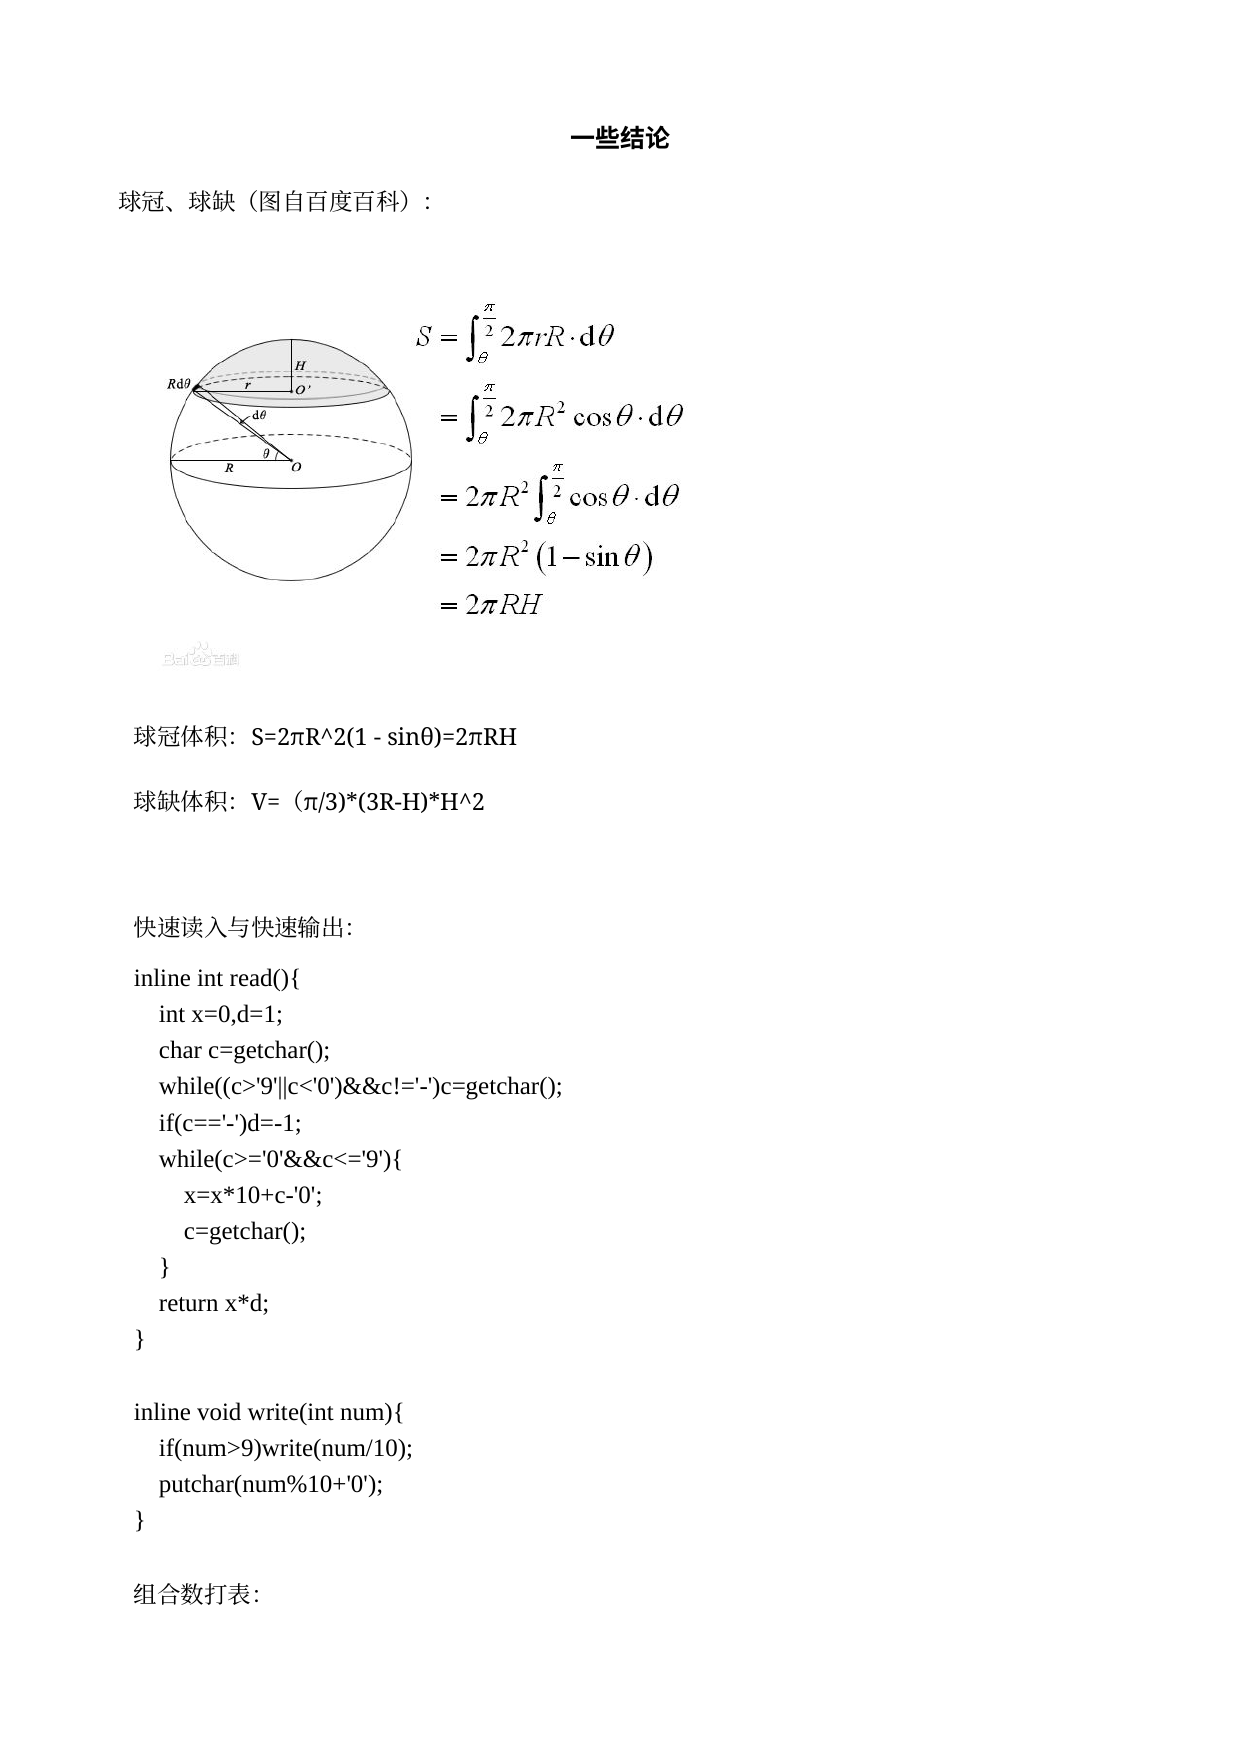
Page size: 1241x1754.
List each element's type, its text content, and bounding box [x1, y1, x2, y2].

text if(num>9)write(num/10); [134, 1432, 1106, 1462]
text 球缺体积：V=（π/3)*(3R-H)*H^2 [134, 783, 1106, 817]
picture [133, 254, 711, 688]
text } [134, 1251, 1106, 1281]
text } [134, 1323, 1106, 1353]
text putchar(num%10+'0'); [134, 1468, 1106, 1498]
text 球冠体积：S=2πR^2(1 - sinθ)=2πRH [134, 718, 1106, 752]
text inline int read(){ [134, 962, 1106, 992]
text 快速读入与快速输出： [134, 909, 1106, 943]
text inline void write(int num){ [134, 1396, 1106, 1426]
text if(c=='-')d=-1; [134, 1107, 1106, 1136]
text return x*d; [134, 1287, 1106, 1317]
text char c=getchar(); [134, 1034, 1106, 1064]
text while((c>'9'||c<'0')&&c!='-')c=getchar(); [134, 1071, 1106, 1100]
text int x=0,d=1; [134, 998, 1106, 1028]
text c=getchar(); [134, 1215, 1106, 1245]
text x=x*10+c-'0'; [134, 1179, 1106, 1209]
text } [134, 1504, 1106, 1534]
text 组合数打表： [134, 1577, 1106, 1610]
text while(c>='0'&&c<='9'){ [134, 1143, 1106, 1172]
text 球冠、球缺（图自百度百科）： [118, 184, 1122, 217]
